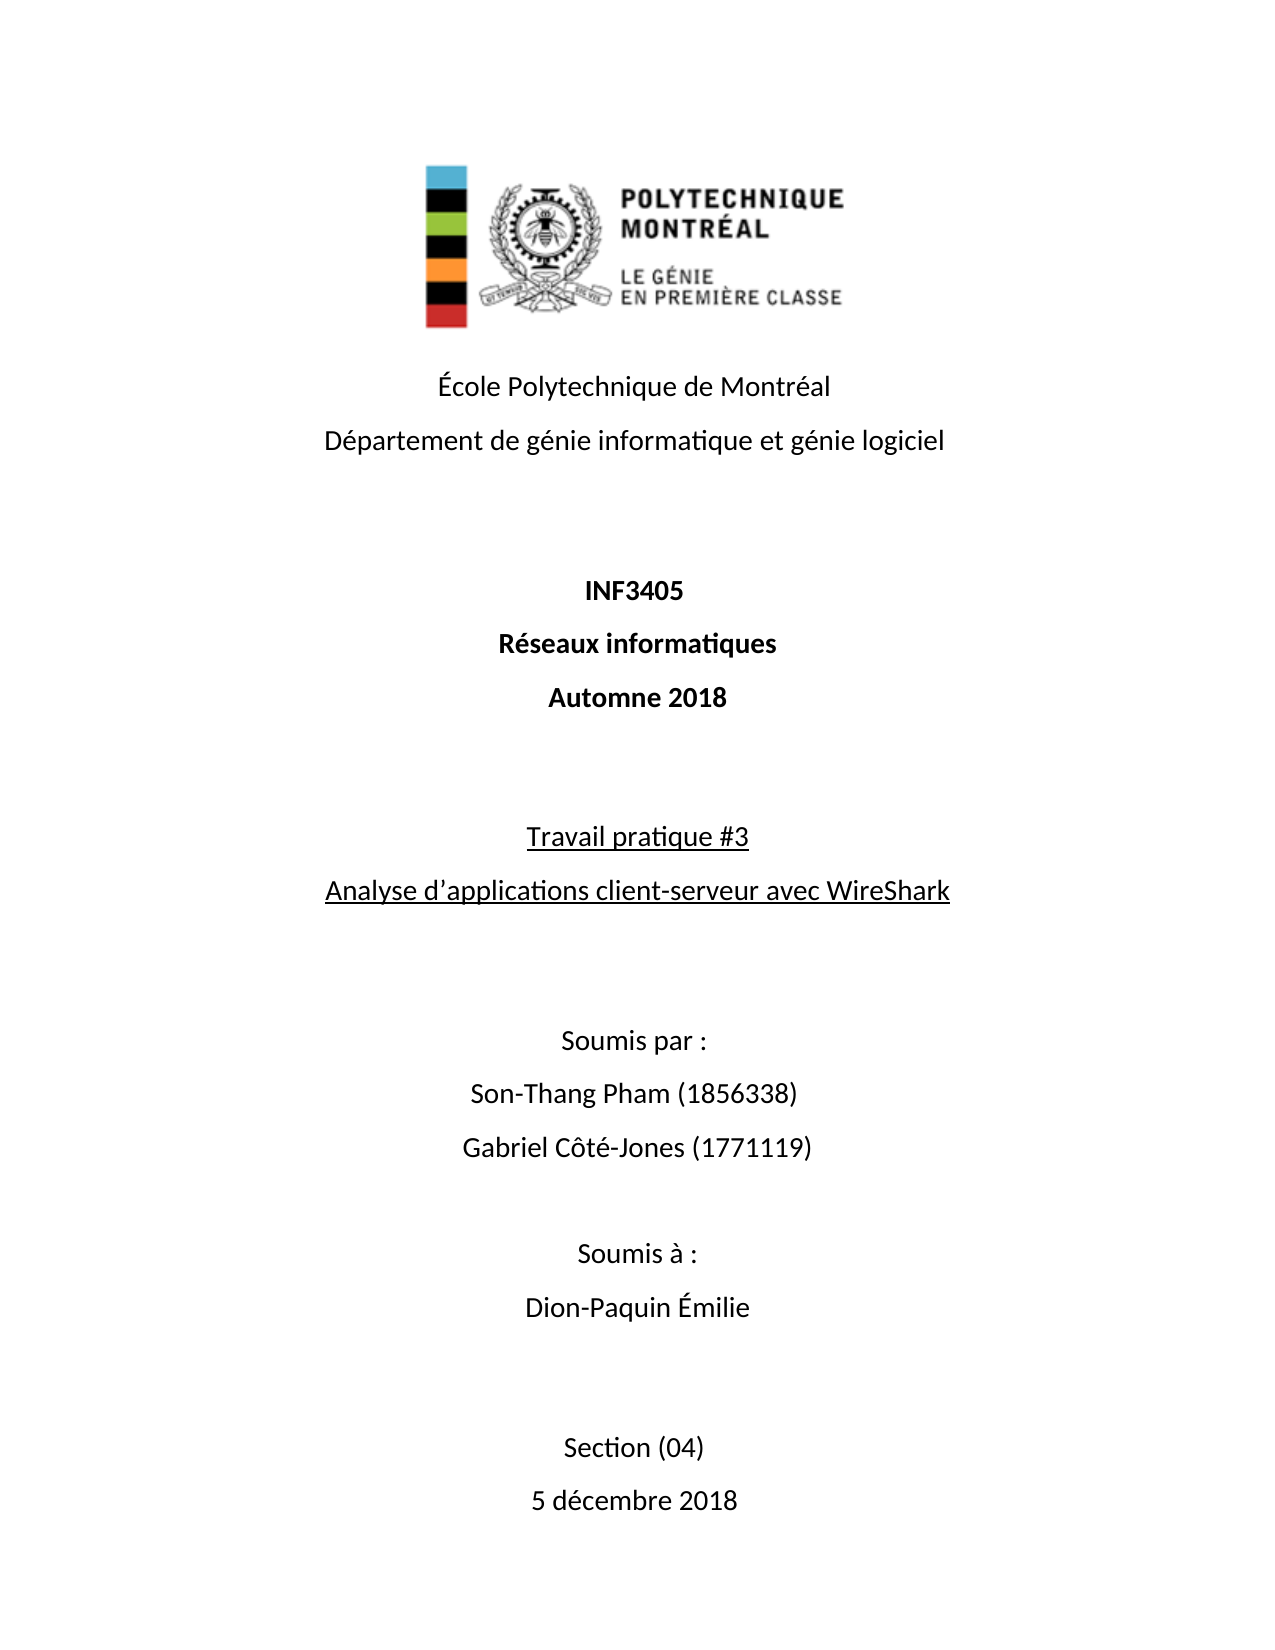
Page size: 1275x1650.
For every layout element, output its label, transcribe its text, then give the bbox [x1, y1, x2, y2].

text 5 décembre 2018 [118, 1482, 1157, 1518]
text Analyse d’applications client-serveur avec WireShark [118, 872, 1157, 907]
text Soumis à : [118, 1236, 1157, 1271]
text Département de génie informatique et génie logiciel [118, 422, 1157, 457]
text Réseaux informatiques [118, 625, 1157, 661]
text INF3405 [118, 572, 1157, 607]
text Dion-Paquin Émilie [118, 1289, 1157, 1325]
text Son-Thang Pham (1856338) [118, 1075, 1157, 1111]
text Automne 2018 [118, 679, 1157, 714]
text Soumis par : [118, 1022, 1157, 1057]
text Travail pratique #3 [118, 818, 1157, 854]
text Section (04) [118, 1429, 1157, 1464]
text Gabriel Côté-Jones (1771119) [118, 1129, 1157, 1164]
text École Polytechnique de Montréal [118, 368, 1157, 404]
